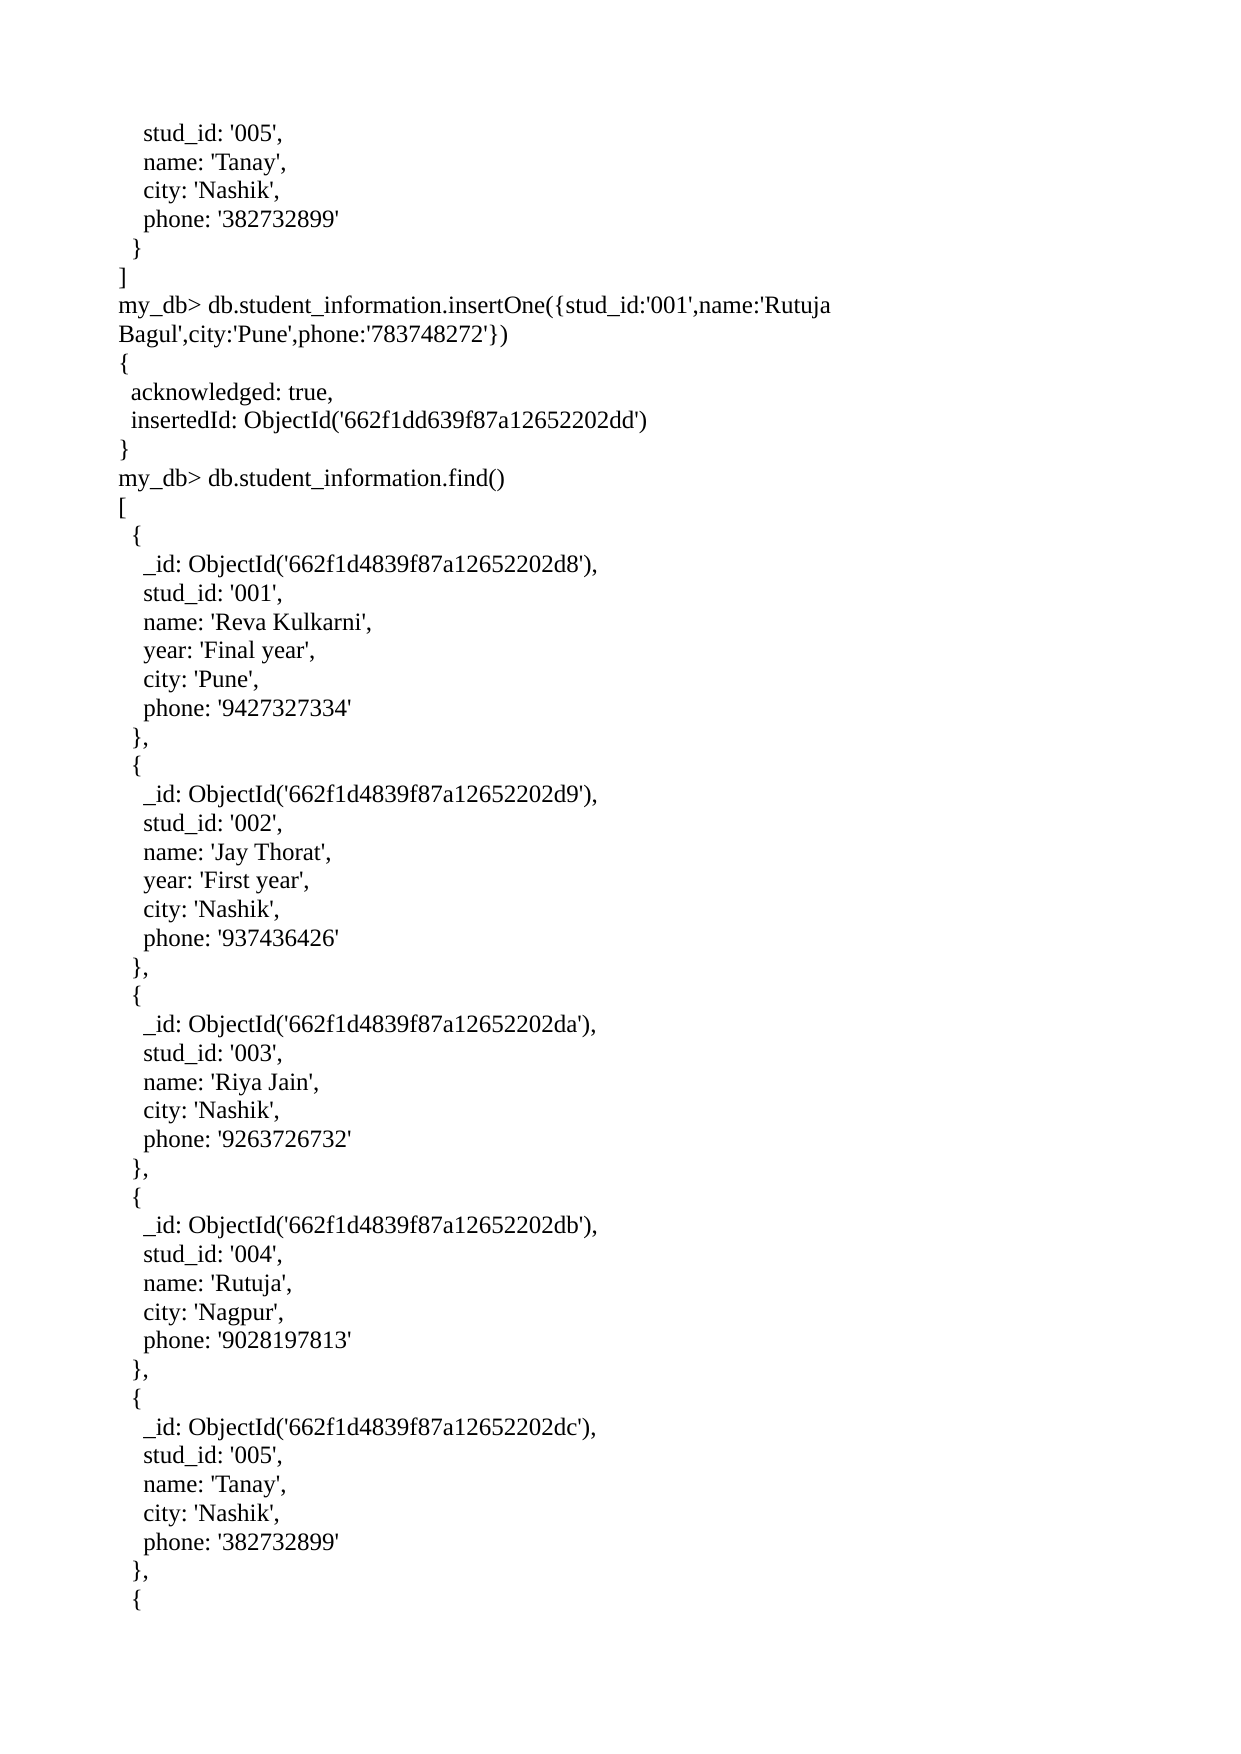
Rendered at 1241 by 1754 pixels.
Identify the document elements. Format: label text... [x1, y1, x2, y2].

text _id: ObjectId('662f1d4839f87a12652202da'), [118, 1009, 1122, 1038]
text phone: '9263726732' [118, 1124, 1122, 1153]
text phone: '382732899' [118, 1527, 1122, 1556]
text _id: ObjectId('662f1d4839f87a12652202d9'), [118, 779, 1122, 808]
text year: 'Final year', [118, 636, 1122, 664]
text _id: ObjectId('662f1d4839f87a12652202d8'), [118, 549, 1122, 578]
text { [118, 521, 1122, 549]
text name: 'Jay Thorat', [118, 837, 1122, 866]
text city: 'Nagpur', [118, 1297, 1122, 1326]
text phone: '9427327334' [118, 693, 1122, 722]
text name: 'Reva Kulkarni', [118, 607, 1122, 636]
text }, [118, 1556, 1122, 1584]
text } [118, 434, 1122, 463]
text acknowledged: true, [118, 377, 1122, 406]
text city: 'Nashik', [118, 894, 1122, 923]
text ] [118, 262, 1122, 291]
text _id: ObjectId('662f1d4839f87a12652202dc'), [118, 1412, 1122, 1441]
text name: 'Tanay', [118, 147, 1122, 176]
text insertedId: ObjectId('662f1dd639f87a12652202dd') [118, 406, 1122, 434]
text city: 'Pune', [118, 664, 1122, 693]
text stud_id: '002', [118, 808, 1122, 837]
text my_db> db.student_information.find() [118, 463, 1122, 492]
text name: 'Tanay', [118, 1469, 1122, 1498]
text year: 'First year', [118, 866, 1122, 894]
text stud_id: '005', [118, 118, 1122, 147]
text city: 'Nashik', [118, 176, 1122, 204]
text my_db> db.student_information.insertOne({stud_id:'001',name:'Rutuja Bagul',city:'Pune',phone:'783748272'}) [118, 291, 1122, 348]
text stud_id: '004', [118, 1239, 1122, 1268]
text { [118, 751, 1122, 779]
text }, [118, 1354, 1122, 1383]
text }, [118, 952, 1122, 981]
text { [118, 1182, 1122, 1211]
text }, [118, 1153, 1122, 1182]
text city: 'Nashik', [118, 1096, 1122, 1124]
text { [118, 1383, 1122, 1412]
text }, [118, 722, 1122, 751]
text city: 'Nashik', [118, 1498, 1122, 1527]
text phone: '9028197813' [118, 1326, 1122, 1354]
text phone: '937436426' [118, 923, 1122, 952]
text stud_id: '001', [118, 578, 1122, 607]
text { [118, 981, 1122, 1009]
text } [118, 233, 1122, 262]
text stud_id: '005', [118, 1441, 1122, 1469]
text _id: ObjectId('662f1d4839f87a12652202db'), [118, 1211, 1122, 1239]
text name: 'Rutuja', [118, 1268, 1122, 1297]
text [ [118, 492, 1122, 521]
text stud_id: '003', [118, 1038, 1122, 1067]
text name: 'Riya Jain', [118, 1067, 1122, 1096]
text { [118, 1584, 1122, 1613]
text { [118, 348, 1122, 377]
text phone: '382732899' [118, 204, 1122, 233]
